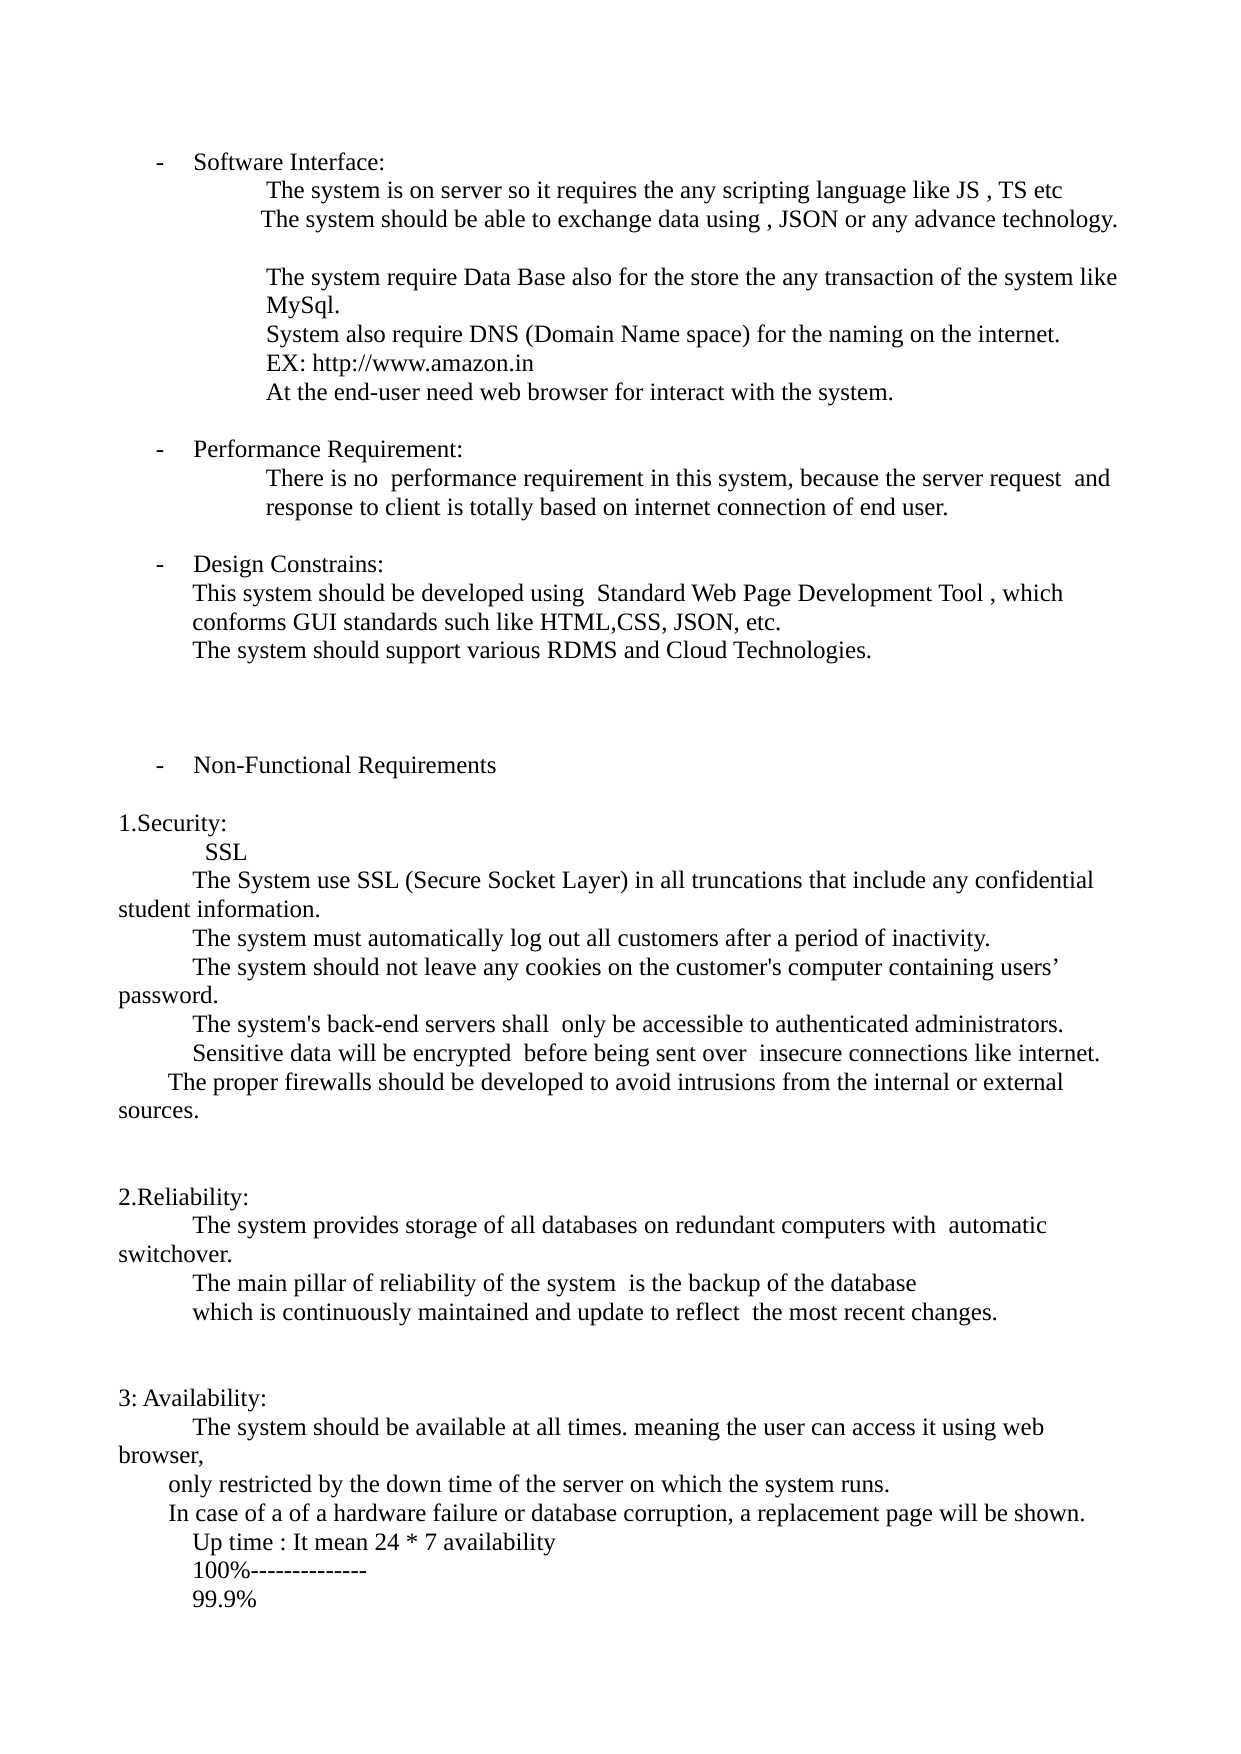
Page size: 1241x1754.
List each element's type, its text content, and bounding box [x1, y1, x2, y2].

text The System use SSL (Secure Socket Layer) in all truncations that include any confidential student information. [118, 866, 1122, 923]
text 100%-------------- [118, 1556, 1122, 1584]
list Software Interface: [156, 147, 1122, 176]
text This system should be developed using Standard Web Page Development Tool , which conforms GUI standards such like HTML,CSS, JSON, etc. [192, 578, 1122, 636]
text The system should be available at all times. meaning the user can access it using web browser, [118, 1412, 1122, 1469]
text The system must automatically log out all customers after a period of inactivity. [118, 923, 1122, 952]
text The proper firewalls should be developed to avoid intrusions from the internal or external sources. [118, 1067, 1122, 1124]
text The system is on server so it requires the any scripting language like JS , TS etc [192, 176, 1122, 204]
text 99.9% [118, 1584, 1122, 1613]
text The main pillar of reliability of the system is the backup of the database [118, 1268, 1122, 1297]
text The system require Data Base also for the store the any transaction of the system like MySql. [266, 262, 1122, 319]
text In case of a of a hardware failure or database corruption, a replacement page will be shown. [118, 1498, 1122, 1527]
text The system should not leave any cookies on the customer's computer containing users’ password. [118, 952, 1122, 1009]
text 2.Reliability: [118, 1182, 1122, 1211]
text which is continuously maintained and update to reflect the most recent changes. [118, 1297, 1122, 1326]
text only restricted by the down time of the server on which the system runs. [118, 1469, 1122, 1498]
text There is no performance requirement in this system, because the server request and response to client is totally based on internet connection of end user. [266, 463, 1122, 521]
text The system should be able to exchange data using , JSON or any advance technology. [192, 204, 1122, 233]
text EX: http://www.amazon.in [192, 348, 1122, 377]
text 3: Availability: [118, 1383, 1122, 1412]
text The system's back-end servers shall only be accessible to authenticated administrators. [118, 1009, 1122, 1038]
text 1.Security: [118, 808, 1122, 837]
text The system should support various RDMS and Cloud Technologies. [118, 636, 1122, 664]
text Sensitive data will be encrypted before being sent over insecure connections like internet. [118, 1038, 1122, 1067]
text The system provides storage of all databases on redundant computers with automatic switchover. [118, 1211, 1122, 1268]
text Up time : It mean 24 * 7 availability [118, 1527, 1122, 1556]
text At the end-user need web browser for interact with the system. [192, 377, 1122, 406]
list Design Constrains: [156, 549, 1122, 578]
text SSL [118, 837, 1122, 866]
list Non-Functional Requirements [156, 751, 1122, 779]
list Performance Requirement: [156, 434, 1122, 463]
text System also require DNS (Domain Name space) for the naming on the internet. [192, 319, 1122, 348]
